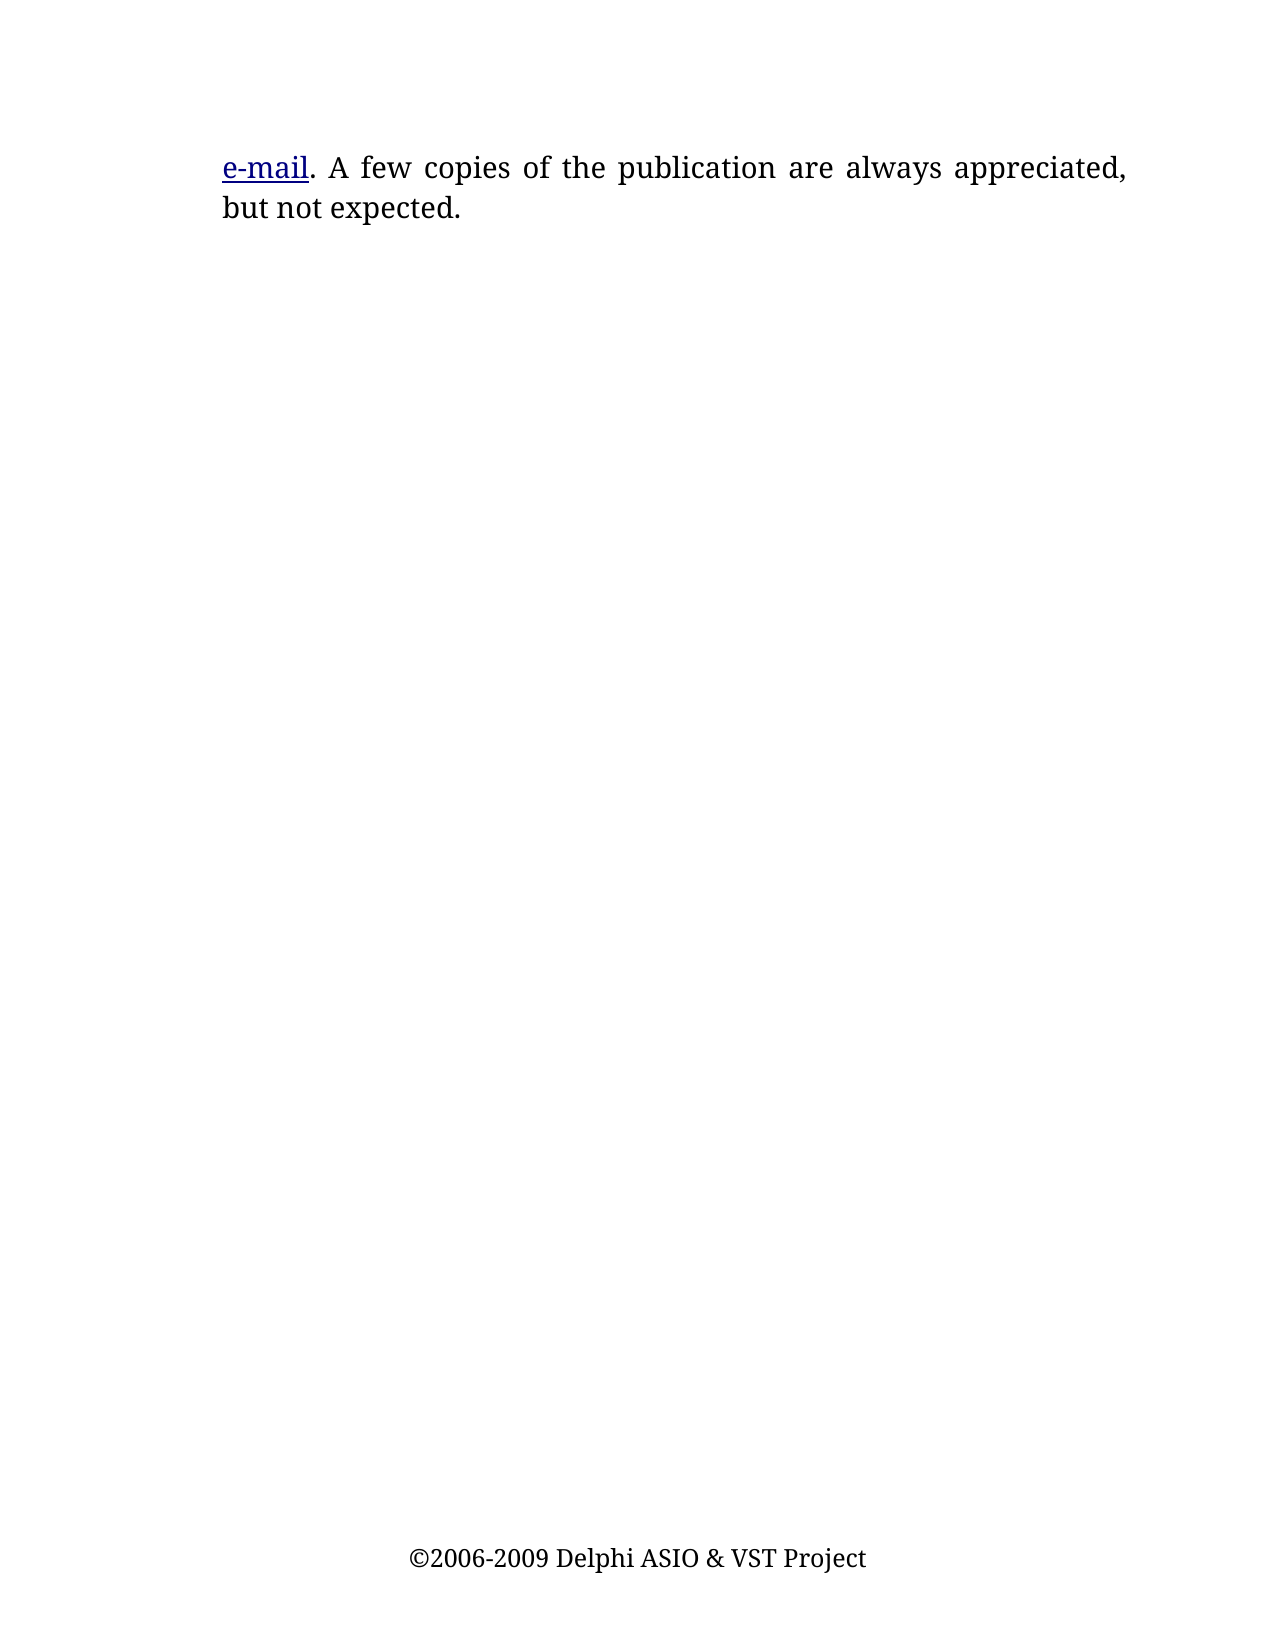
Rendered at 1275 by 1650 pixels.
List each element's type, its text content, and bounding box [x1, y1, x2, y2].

list e-mail. A few copies of the publication are always appreciated, but not expected. [185, 148, 1127, 227]
